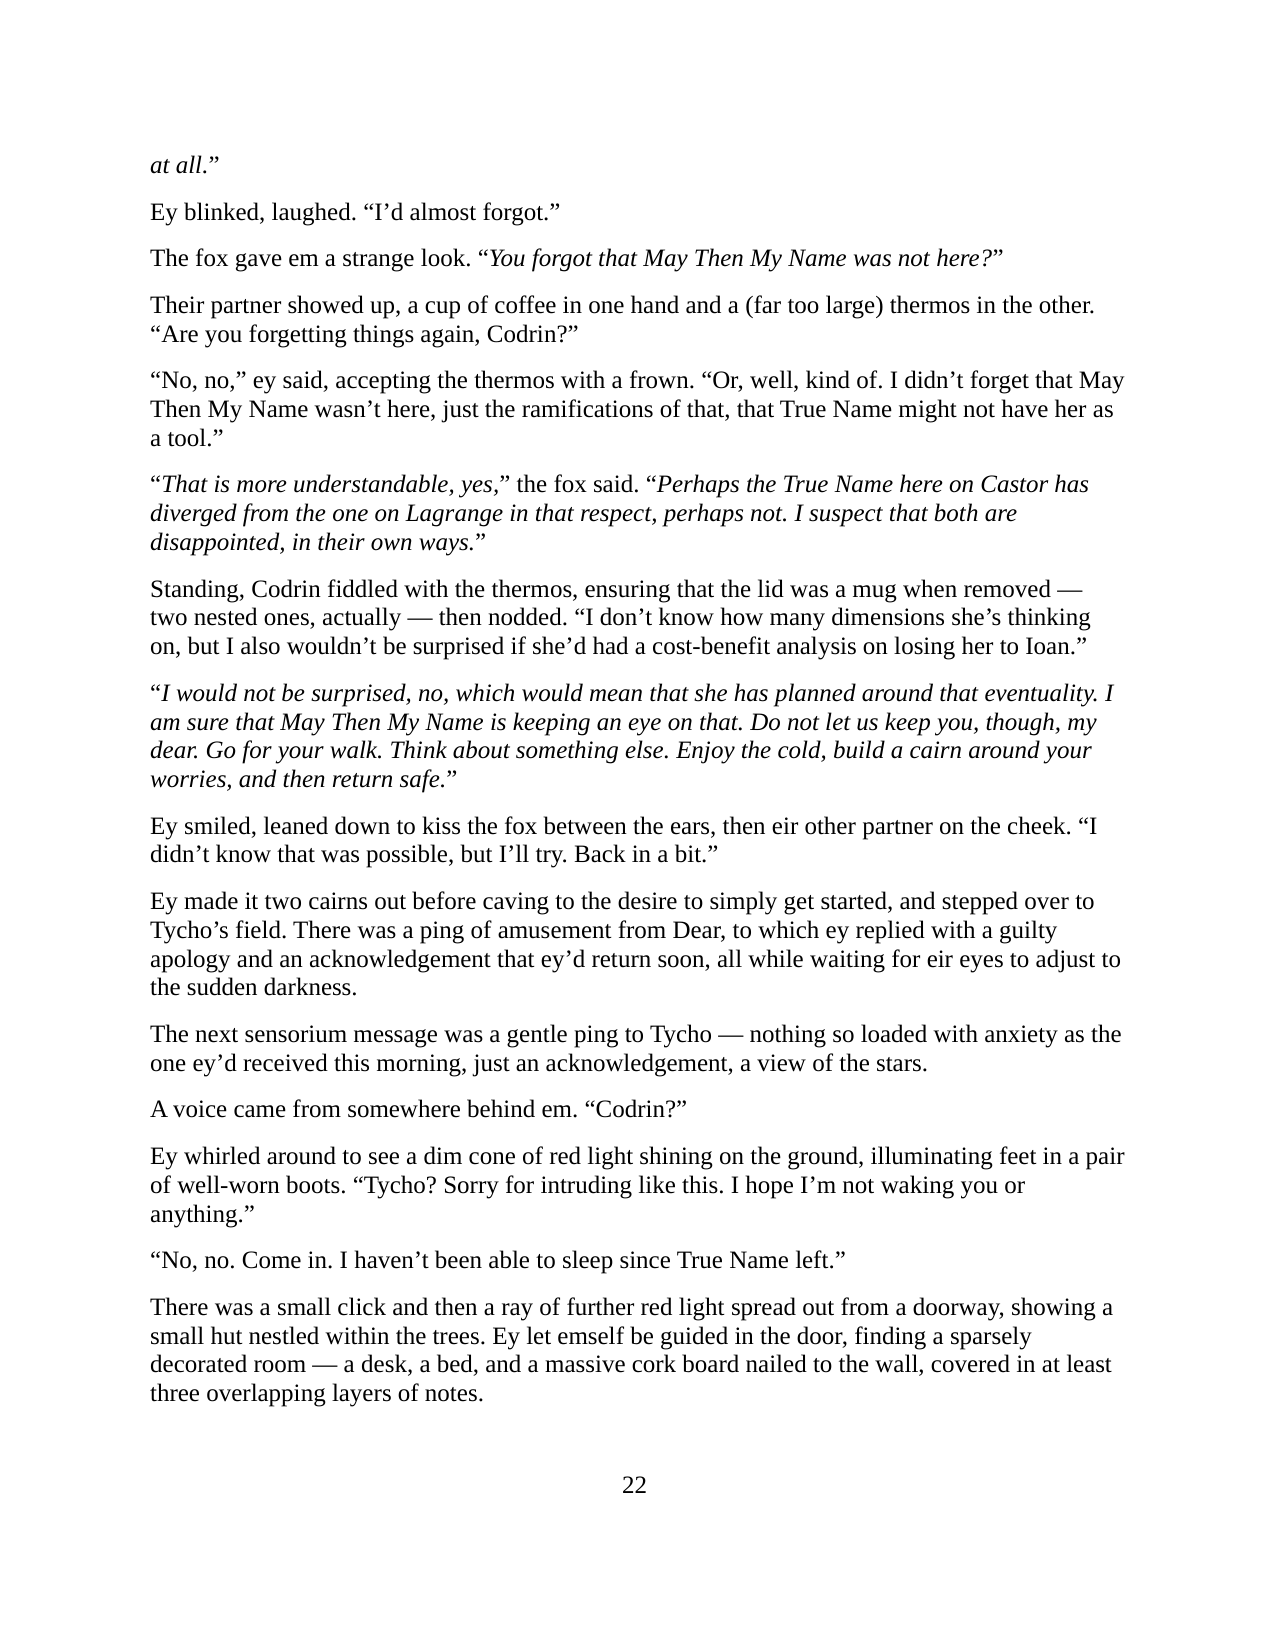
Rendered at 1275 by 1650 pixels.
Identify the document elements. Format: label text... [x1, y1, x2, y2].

text Ey made it two cairns out before caving to the desire to simply get started, and stepped over to Tycho’s field. There was a ping of amusement from Dear, to which ey replied with a guilty apology and an acknowledgement that ey’d return soon, all while waiting for eir eyes to adjust to the sudden darkness. [150, 886, 1125, 1001]
text “I would not be surprised, no, which would mean that she has planned around that eventuality. I am sure that May Then My Name is keeping an eye on that. Do not let us keep you, though, my dear. Go for your walk. Think about something else. Enjoy the cold, build a cairn around your worries, and then return safe.” [150, 678, 1125, 793]
text “No, no. Come in. I haven’t been able to sleep since True Name left.” [150, 1245, 1125, 1274]
text at all.” [150, 150, 1125, 179]
text A voice came from somewhere behind em. “Codrin?” [150, 1094, 1125, 1123]
text The next sensorium message was a gentle ping to Tycho — nothing so loaded with anxiety as the one ey’d received this morning, just an acknowledgement, a view of the stars. [150, 1019, 1125, 1077]
text “That is more understandable, yes,” the fox said. “Perhaps the True Name here on Castor has diverged from the one on Lagrange in that respect, perhaps not. I suspect that both are disappointed, in their own ways.” [150, 469, 1125, 556]
text Standing, Codrin fiddled with the thermos, ensuring that the lid was a mug when removed — two nested ones, actually — then nodded. “I don’t know how many dimensions she’s thinking on, but I also wouldn’t be surprised if she’d had a cost-benefit analysis on losing her to Ioan.” [150, 574, 1125, 660]
text Ey whirled around to see a dim cone of red light shining on the ground, illuminating feet in a pair of well-worn boots. “Tycho? Sorry for intruding like this. I hope I’m not waking you or anything.” [150, 1141, 1125, 1227]
text Ey smiled, leaned down to kiss the fox between the ears, then eir other partner on the cheek. “I didn’t know that was possible, but I’ll try. Back in a bit.” [150, 811, 1125, 868]
text “No, no,” ey said, accepting the thermos with a frown. “Or, well, kind of. I didn’t forget that May Then My Name wasn’t here, just the ramifications of that, that True Name might not have her as a tool.” [150, 365, 1125, 452]
text Ey blinked, laughed. “I’d almost forgot.” [150, 197, 1125, 225]
text Their partner showed up, a cup of coffee in one hand and a (far too large) thermos in the other. “Are you forgetting things again, Codrin?” [150, 290, 1125, 347]
text The fox gave em a strange look. “You forgot that May Then My Name was not here?” [150, 243, 1125, 272]
text There was a small click and then a ray of further red light spread out from a doorway, showing a small hut nestled within the trees. Ey let emself be guided in the door, finding a sparsely decorated room — a desk, a bed, and a massive cork board nailed to the wall, covered in at least three overlapping layers of notes. [150, 1292, 1125, 1407]
